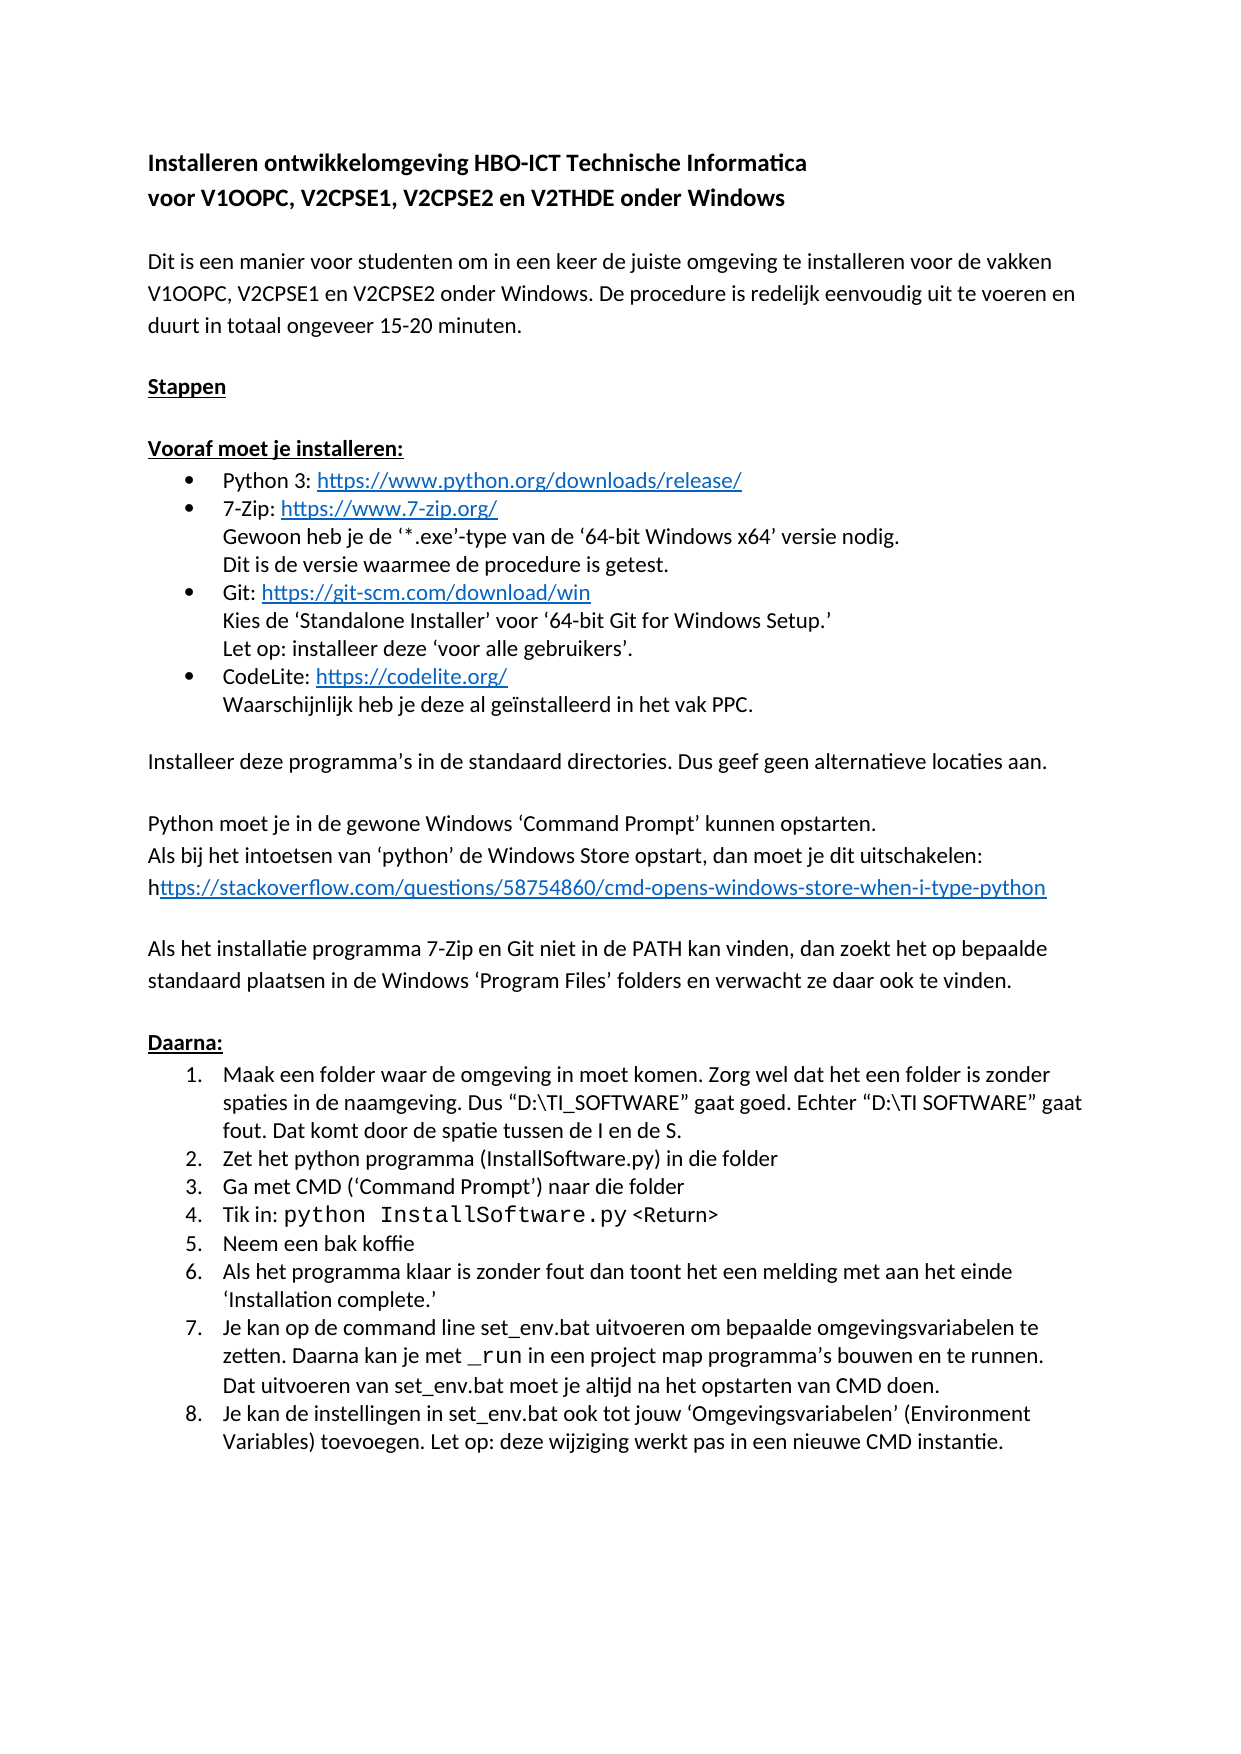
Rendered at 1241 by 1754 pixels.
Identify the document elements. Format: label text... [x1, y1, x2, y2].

list Python 3: https://www.python.org/downloads/release/ [185, 466, 1093, 494]
text Python moet je in de gewone Windows ‘Command Prompt’ kunnen opstarten. Als bij het intoetsen van ‘python’ de Windows Store opstart, dan moet je dit uitschakelen: https://stackoverflow.com/questions/58754860/cmd-opens-windows-store-when-i-type-python [148, 809, 1093, 901]
list Neem een bak koffie [185, 1229, 1093, 1257]
list Zet het python programma (InstallSoftware.py) in die folder [185, 1144, 1093, 1172]
text Stappen [148, 372, 1093, 401]
list 7-Zip: https://www.7-zip.org/ Gewoon heb je de ‘*.exe’-type van de ‘64-bit Windows x64’ versie nodig. Dit is de versie waarmee de procedure is getest. [185, 494, 1093, 578]
text Als het installatie programma 7-Zip en Git niet in de PATH kan vinden, dan zoekt het op bepaalde standaard plaatsen in de Windows ‘Program Files’ folders en verwacht ze daar ook te vinden. [148, 934, 1093, 995]
list Ga met CMD (‘Command Prompt’) naar die folder [185, 1172, 1093, 1200]
list CodeLite: https://codelite.org/ Waarschijnlijk heb je deze al geïnstalleerd in het vak PPC. [185, 662, 1093, 718]
text Vooraf moet je installeren: [148, 434, 1093, 462]
text Installeer deze programma’s in de standaard directories. Dus geef geen alternatieve locaties aan. [148, 747, 1093, 775]
text Daarna: [148, 1028, 1093, 1056]
list Je kan op de command line set_env.bat uitvoeren om bepaalde omgevingsvariabelen te zetten. Daarna kan je met _run in een project map programma’s bouwen en te runnen. Dat uitvoeren van set_env.bat moet je altijd na het opstarten van CMD doen. [185, 1313, 1093, 1399]
list Tik in: python InstallSoftware.py <Return> [185, 1200, 1093, 1229]
list Als het programma klaar is zonder fout dan toont het een melding met aan het einde ‘Installation complete.’ [185, 1257, 1093, 1313]
text Installeren ontwikkelomgeving HBO-ICT Technische Informatica voor V1OOPC, V2CPSE1, V2CPSE2 en V2THDE onder Windows [148, 148, 1093, 213]
list Maak een folder waar de omgeving in moet komen. Zorg wel dat het een folder is zonder spaties in de naamgeving. Dus “D:\TI_SOFTWARE” gaat goed. Echter “D:\TI SOFTWARE” gaat fout. Dat komt door de spatie tussen de I en de S. [185, 1060, 1093, 1144]
list Je kan de instellingen in set_env.bat ook tot jouw ‘Omgevingsvariabelen’ (Environment Variables) toevoegen. Let op: deze wijziging werkt pas in een nieuwe CMD instantie. [185, 1399, 1093, 1455]
list Git: https://git-scm.com/download/win Kies de ‘Standalone Installer’ voor ‘64-bit Git for Windows Setup.’ Let op: installeer deze ‘voor alle gebruikers’. [185, 578, 1093, 662]
text Dit is een manier voor studenten om in een keer de juiste omgeving te installeren voor de vakken V1OOPC, V2CPSE1 en V2CPSE2 onder Windows. De procedure is redelijk eenvoudig uit te voeren en duurt in totaal ongeveer 15-20 minuten. [148, 247, 1093, 339]
